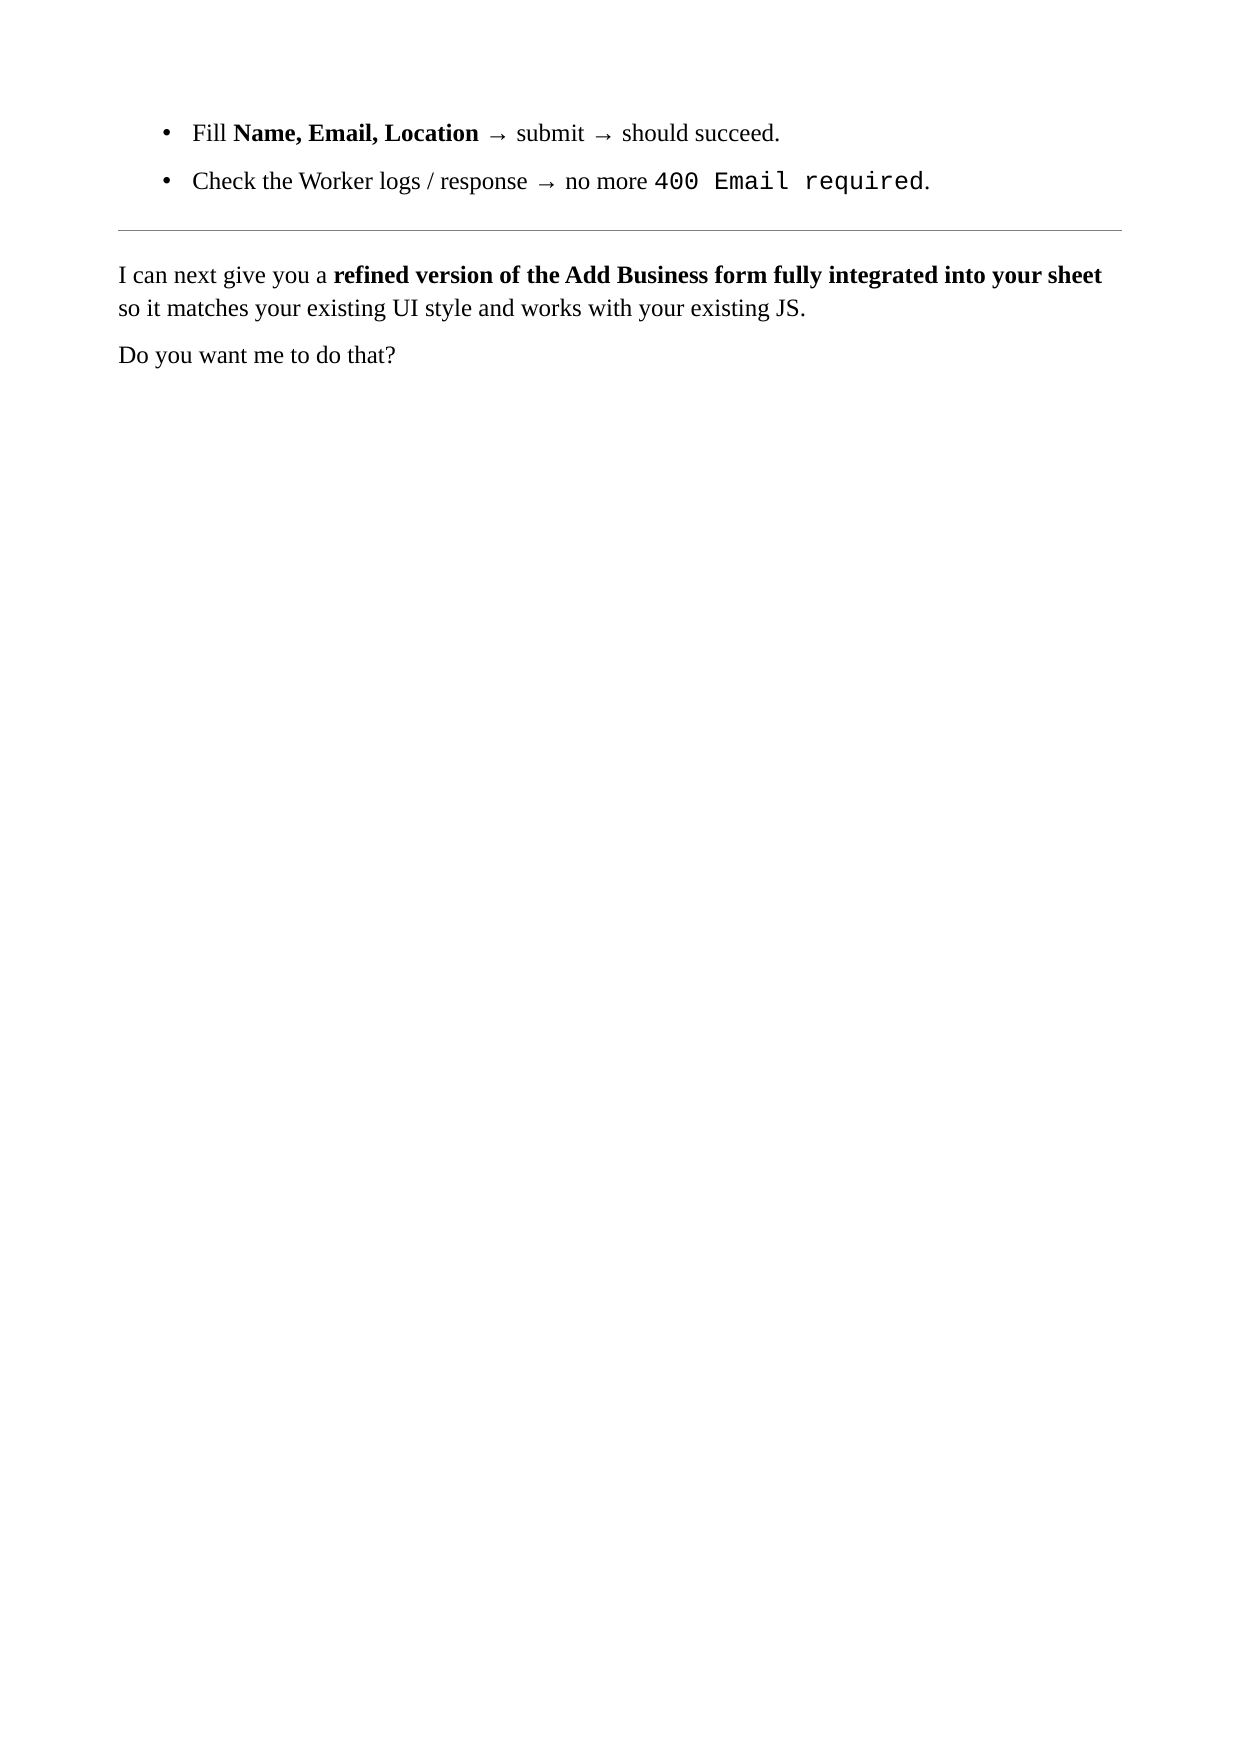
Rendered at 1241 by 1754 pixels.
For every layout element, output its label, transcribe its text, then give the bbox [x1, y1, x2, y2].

text Do you want me to do that? [118, 341, 1122, 369]
list Check the Worker logs / response → no more 400 Email required. [162, 166, 1122, 197]
text I can next give you a refined version of the Add Business form fully integrated into your sheet so it matches your existing UI style and works with your existing JS. [118, 260, 1122, 322]
list Fill Name, Email, Location → submit → should succeed. [162, 118, 1122, 147]
